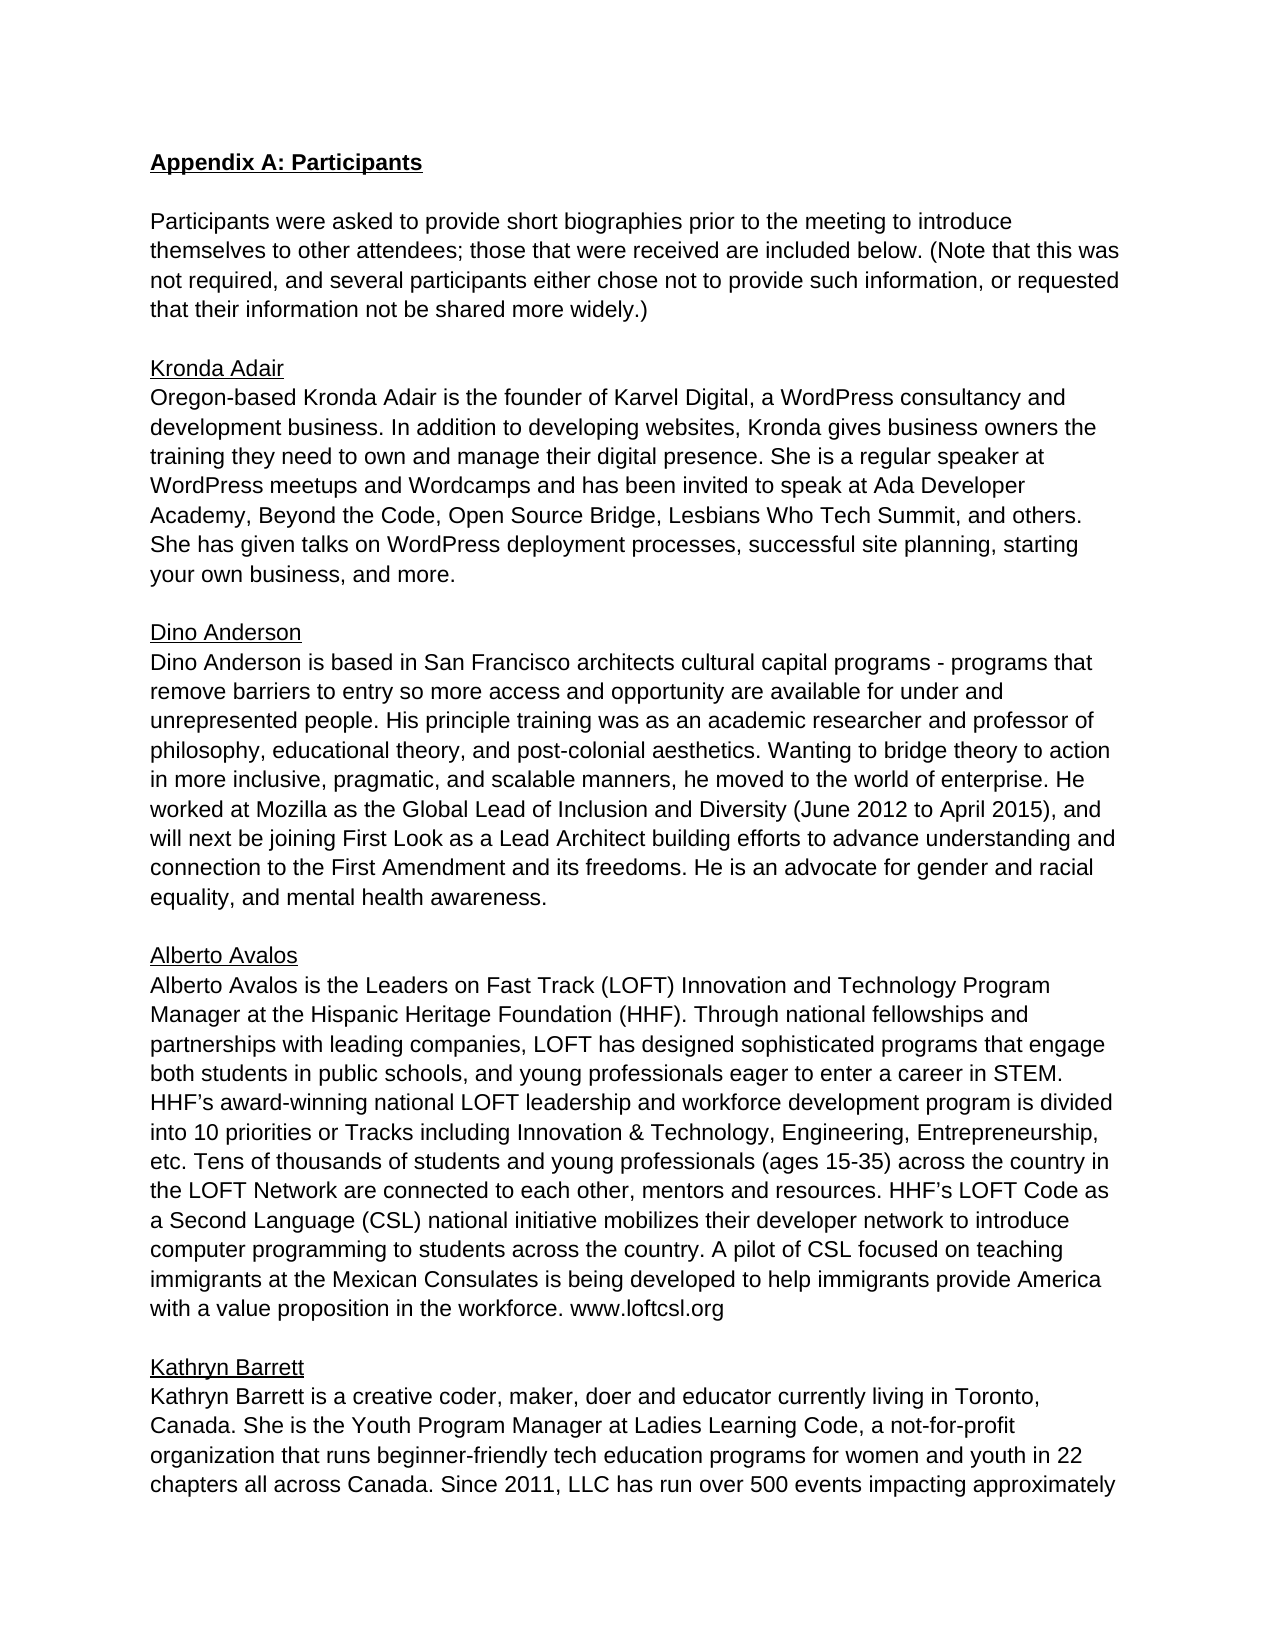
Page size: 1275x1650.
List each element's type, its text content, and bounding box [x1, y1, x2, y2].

text Participants were asked to provide short biographies prior to the meeting to introduce themselves to other attendees; those that were received are included below. (Note that this was not required, and several participants either chose not to provide such information, or requested that their information not be shared more widely.) [150, 209, 1125, 322]
text Oregon-based Kronda Adair is the founder of Karvel Digital, a WordPress consultancy and development business. In addition to developing websites, Kronda gives business owners the training they need to own and manage their digital presence. She is a regular speaker at WordPress meetups and Wordcamps and has been invited to speak at Ada Developer Academy, Beyond the Code, Open Source Bridge, Lesbians Who Tech Summit, and others. She has given talks on WordPress deployment processes, successful site planning, starting your own business, and more. [150, 385, 1125, 587]
text Kathryn Barrett [150, 1354, 1125, 1380]
text Alberto Avalos is the Leaders on Fast Track (LOFT) Innovation and Technology Program Manager at the Hispanic Heritage Foundation (HHF). Through national fellowships and partnerships with leading companies, LOFT has designed sophisticated programs that engage both students in public schools, and young professionals eager to enter a career in STEM. HHF’s award-winning national LOFT leadership and workforce development program is divided into 10 priorities or Tracks including Innovation & Technology, Engineering, Entrepreneurship, etc. Tens of thousands of students and young professionals (ages 15-35) across the country in the LOFT Network are connected to each other, mentors and resources. HHF’s LOFT Code as a Second Language (CSL) national initiative mobilizes their developer network to introduce computer programming to students across the country. A pilot of CSL focused on teaching immigrants at the Mexican Consulates is being developed to help immigrants provide America with a value proposition in the workforce. www.loftcsl.org [150, 972, 1125, 1321]
text Alberto Avalos [150, 943, 1125, 969]
text Kathryn Barrett is a creative coder, maker, doer and educator currently living in Toronto, Canada. She is the Youth Program Manager at Ladies Learning Code, a not-for-profit organization that runs beginner-friendly tech education programs for women and youth in 22 chapters all across Canada. Since 2011, LLC has run over 500 events impacting approximately [150, 1384, 1125, 1497]
text Dino Anderson is based in San Francisco architects cultural capital programs - programs that remove barriers to entry so more access and opportunity are available for under and unrepresented people. His principle training was as an academic researcher and professor of philosophy, educational theory, and post-colonial aesthetics. Wanting to bridge theory to action in more inclusive, pragmatic, and scalable manners, he moved to the world of enterprise. He worked at Mozilla as the Global Lead of Inclusion and Diversity (June 2012 to April 2015), and will next be joining First Look as a Lead Architect building efforts to advance understanding and connection to the First Amendment and its freedoms. He is an advocate for gender and racial equality, and mental health awareness. [150, 649, 1125, 910]
text Kronda Adair [150, 356, 1125, 381]
text Dino Anderson [150, 620, 1125, 646]
text Appendix A: Participants [150, 150, 1125, 176]
